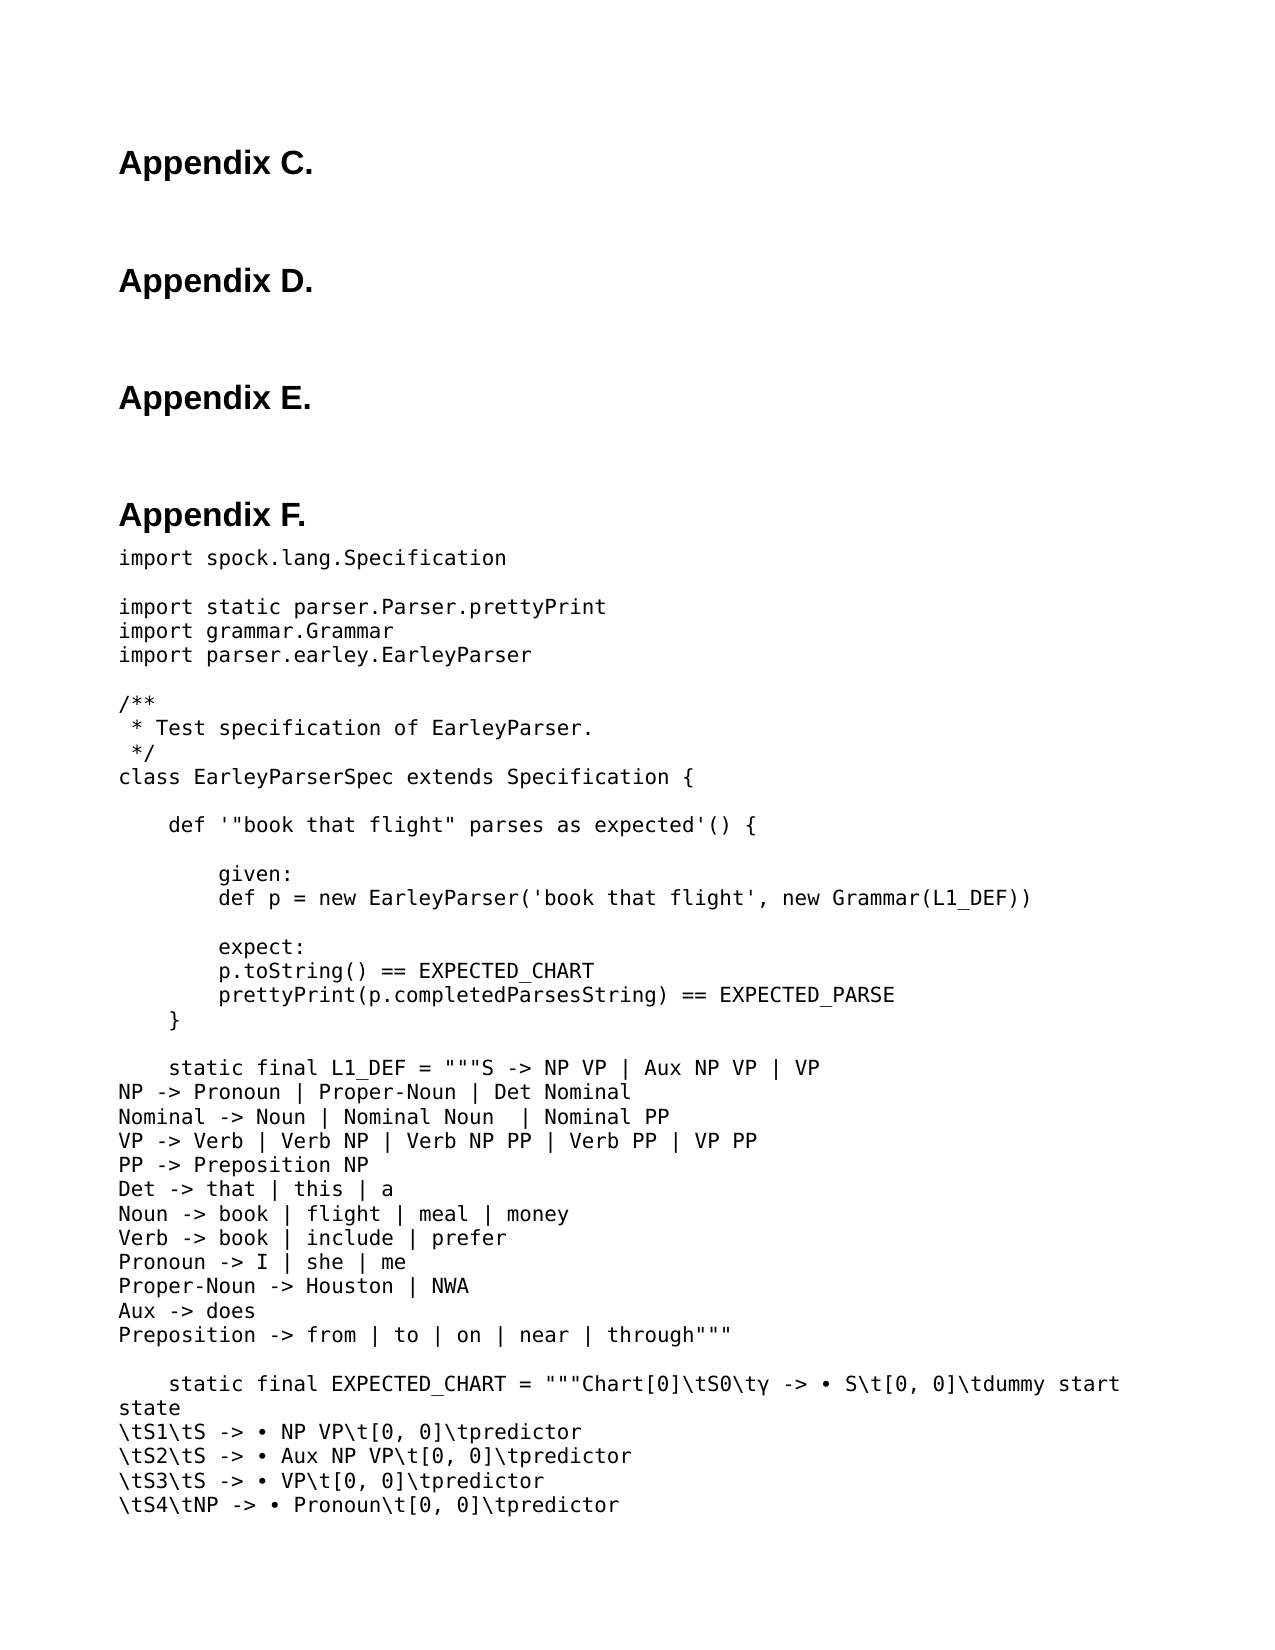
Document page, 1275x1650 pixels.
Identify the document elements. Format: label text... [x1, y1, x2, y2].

text PP -> Preposition NP [118, 1153, 1157, 1177]
subtitle Appendix E. [118, 378, 1157, 417]
subtitle Appendix F. [118, 495, 1157, 534]
text static final EXPECTED_CHART = """Chart[0]\tS0\tγ -> ∙ S\t[0, 0]\tdummy start state [118, 1372, 1157, 1420]
text Nominal -> Noun | Nominal Noun | Nominal PP [118, 1105, 1157, 1129]
text prettyPrint(p.completedParsesString) == EXPECTED_PARSE [118, 983, 1157, 1008]
text \tS4\tNP -> ∙ Pronoun\t[0, 0]\tpredictor [118, 1493, 1157, 1517]
text Proper-Noun -> Houston | NWA [118, 1274, 1157, 1299]
text def p = new EarleyParser('book that flight', new Grammar(L1_DEF)) [118, 886, 1157, 911]
text given: [118, 862, 1157, 886]
text class EarleyParserSpec extends Specification { [118, 765, 1157, 789]
text Noun -> book | flight | meal | money [118, 1202, 1157, 1226]
text import static parser.Parser.prettyPrint [118, 595, 1157, 619]
text NP -> Pronoun | Proper-Noun | Det Nominal [118, 1080, 1157, 1105]
text \tS3\tS -> ∙ VP\t[0, 0]\tpredictor [118, 1469, 1157, 1493]
text Det -> that | this | a [118, 1177, 1157, 1202]
text \tS2\tS -> ∙ Aux NP VP\t[0, 0]\tpredictor [118, 1444, 1157, 1469]
text Aux -> does [118, 1299, 1157, 1323]
text } [118, 1008, 1157, 1032]
text Verb -> book | include | prefer [118, 1226, 1157, 1250]
text \tS1\tS -> ∙ NP VP\t[0, 0]\tpredictor [118, 1420, 1157, 1444]
text import grammar.Grammar [118, 619, 1157, 643]
text Pronoun -> I | she | me [118, 1250, 1157, 1274]
text */ [118, 741, 1157, 765]
text static final L1_DEF = """S -> NP VP | Aux NP VP | VP [118, 1056, 1157, 1080]
subtitle Appendix D. [118, 261, 1157, 299]
text def '"book that flight" parses as expected'() { [118, 813, 1157, 838]
text /** [118, 692, 1157, 716]
text VP -> Verb | Verb NP | Verb NP PP | Verb PP | VP PP [118, 1129, 1157, 1153]
text p.toString() == EXPECTED_CHART [118, 959, 1157, 983]
text import parser.earley.EarleyParser [118, 643, 1157, 668]
text import spock.lang.Specification [118, 546, 1157, 571]
subtitle Appendix C. [118, 143, 1157, 182]
text expect: [118, 935, 1157, 959]
text * Test specification of EarleyParser. [118, 716, 1157, 741]
text Preposition -> from | to | on | near | through""" [118, 1323, 1157, 1347]
